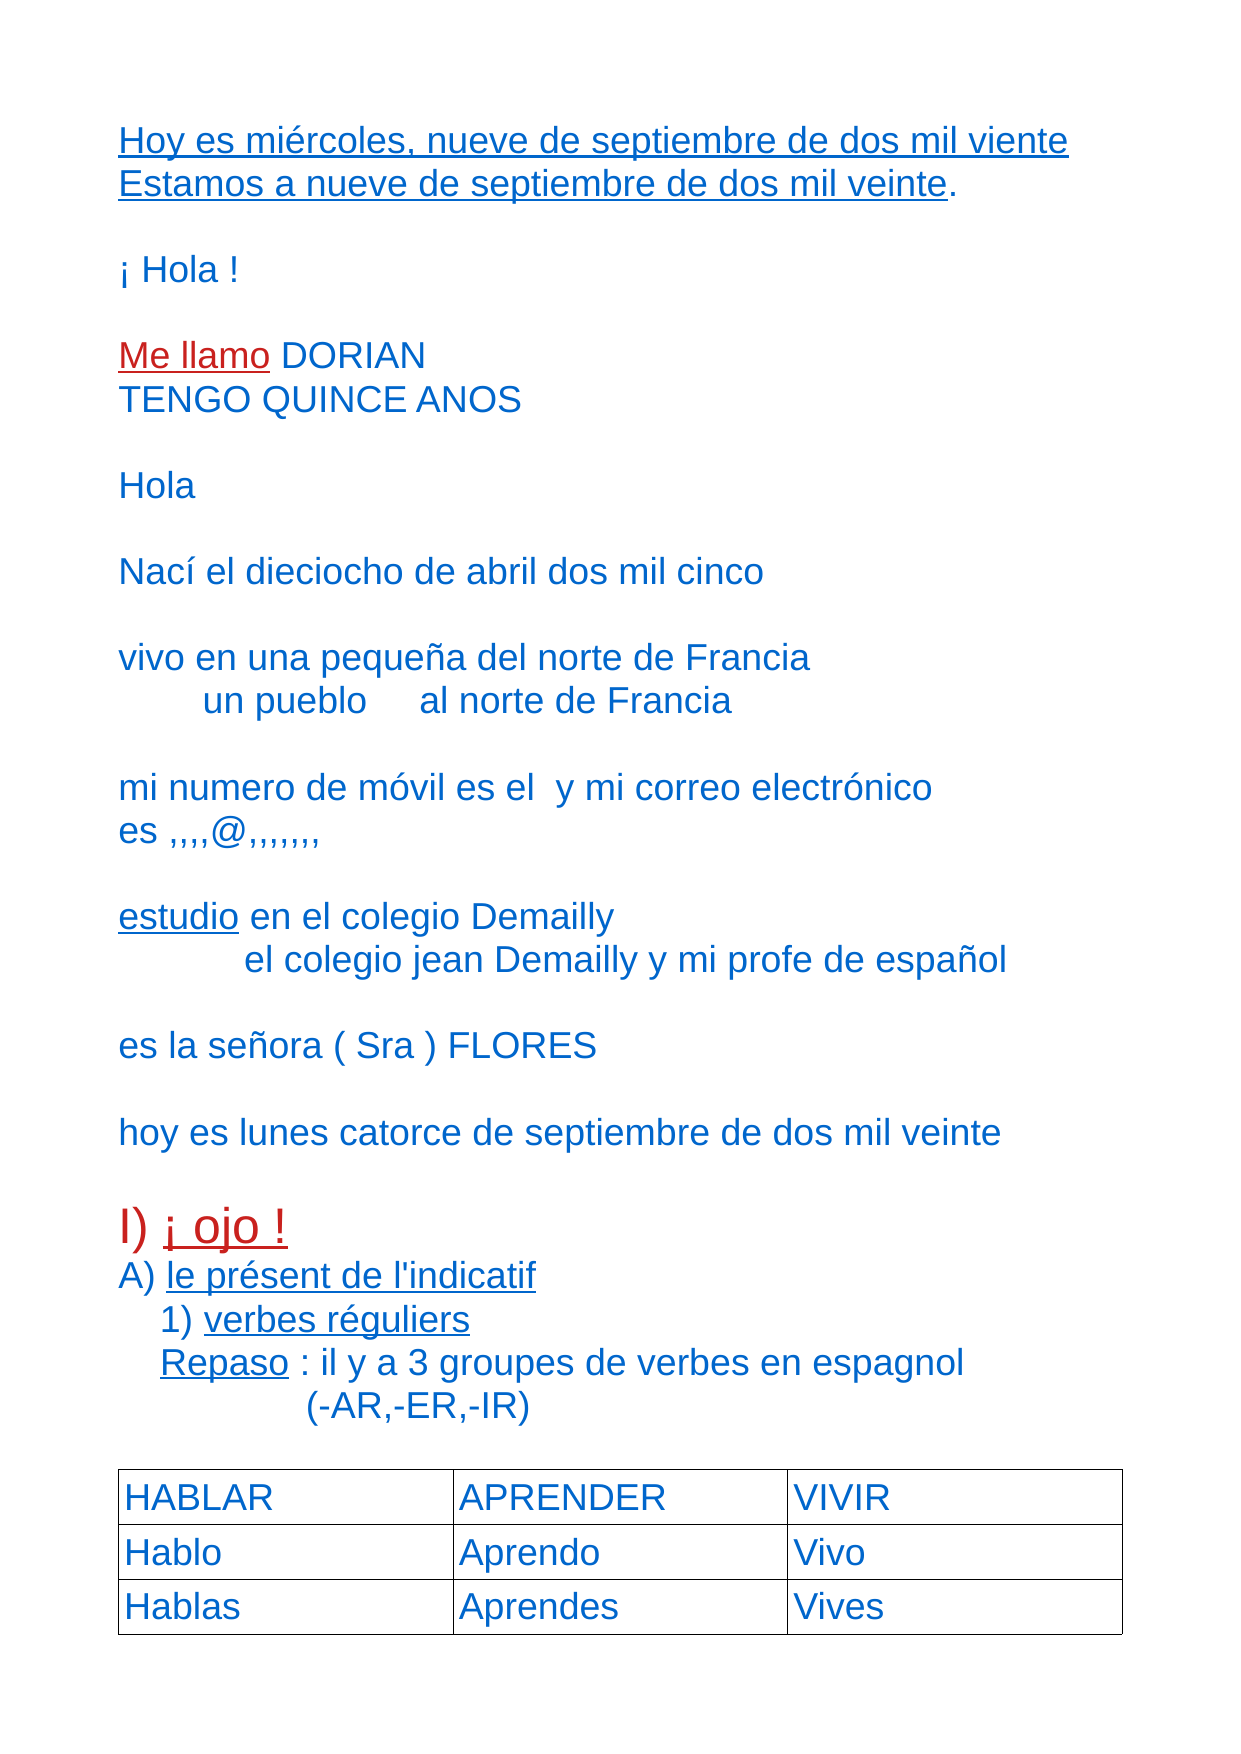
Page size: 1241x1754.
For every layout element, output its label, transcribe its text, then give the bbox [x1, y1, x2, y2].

list (-AR,-ER,-IR) [268, 1383, 1122, 1426]
text es la señora ( Sra ) FLORES [118, 1024, 1122, 1067]
text ¡ Hola ! [118, 247, 1122, 291]
table_header HABLAR [119, 1470, 453, 1524]
text vivo en una pequeña del norte de Francia [118, 636, 1122, 679]
text Me llamo DORIAN [118, 334, 1122, 377]
table_cell Aprendo [454, 1525, 787, 1579]
table_cell Vives [788, 1580, 1122, 1633]
text Hoy es miércoles, nueve de septiembre de dos mil viente [118, 118, 1122, 161]
text hoy es lunes catorce de septiembre de dos mil veinte [118, 1110, 1122, 1153]
text Nací el dieciocho de abril dos mil cinco [118, 549, 1122, 592]
table_cell Vivo [788, 1525, 1122, 1579]
text un pueblo al norte de Francia [118, 679, 1122, 722]
text el colegio jean Demailly y mi profe de español [118, 937, 1122, 981]
text TENGO QUINCE ANOS [118, 377, 1122, 420]
table_cell Hablas [119, 1580, 453, 1633]
text Hola [118, 463, 1122, 506]
text Estamos a nueve de septiembre de dos mil veinte. [118, 161, 1122, 204]
table_header APRENDER [454, 1470, 787, 1524]
text A) le présent de l'indicatif [118, 1254, 1122, 1297]
text mi numero de móvil es el y mi correo electrónico es ,,,,@,,,,,,, [118, 765, 1122, 851]
table_cell Aprendes [454, 1580, 787, 1633]
text Repaso : il y a 3 groupes de verbes en espagnol [118, 1340, 1122, 1383]
text 1) verbes réguliers [118, 1297, 1122, 1340]
text I) ¡ ojo ! [118, 1196, 1122, 1254]
text estudio en el colegio Demailly [118, 894, 1122, 937]
table_cell Hablo [119, 1525, 453, 1579]
table_header VIVIR [788, 1470, 1122, 1524]
